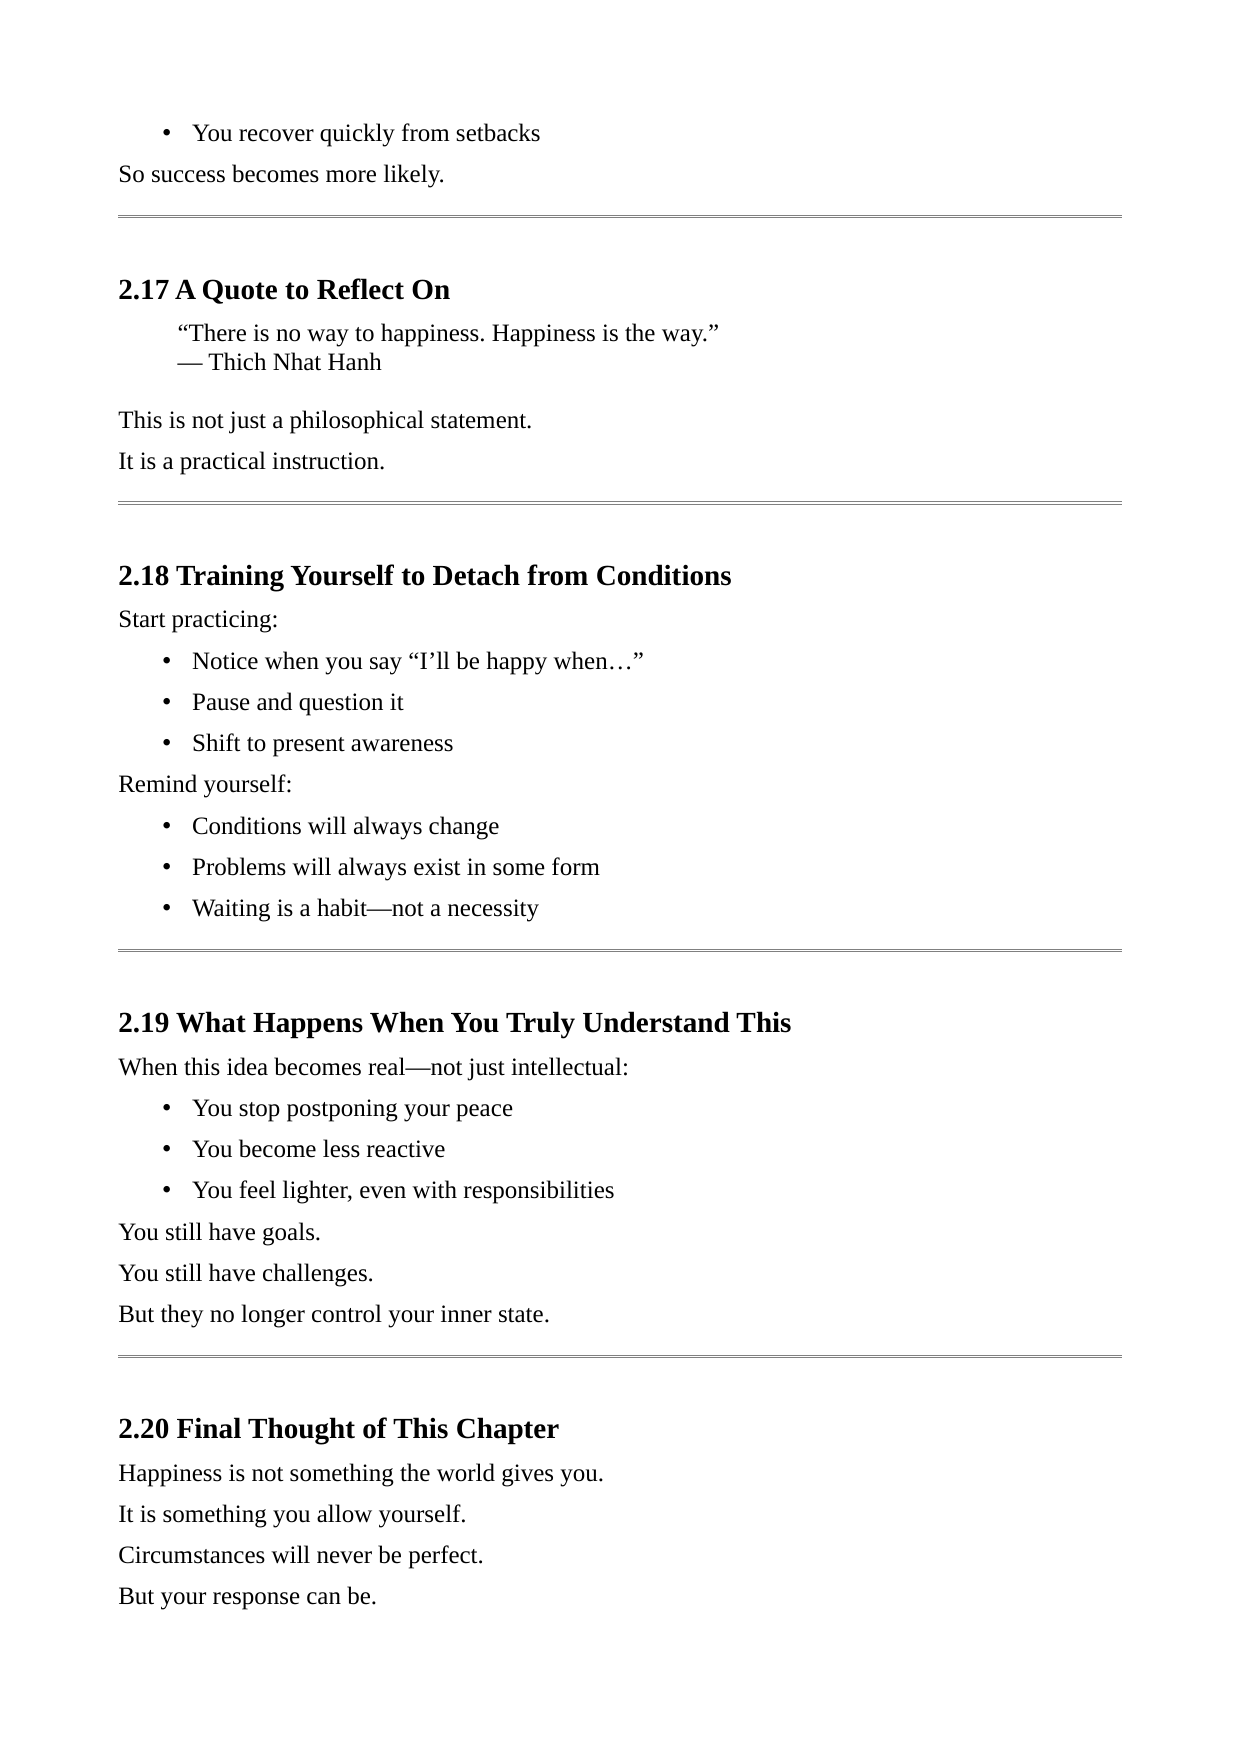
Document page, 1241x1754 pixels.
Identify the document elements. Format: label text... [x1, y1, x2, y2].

list Problems will always exist in some form [162, 852, 1122, 881]
text When this idea becomes real—not just intellectual: [118, 1052, 1122, 1080]
text It is a practical instruction. [118, 446, 1122, 475]
list Notice when you say “I’ll be happy when…” [162, 646, 1122, 674]
text Happiness is not something the world gives you. [118, 1458, 1122, 1486]
text It is something you allow yourself. [118, 1499, 1122, 1528]
text Start practicing: [118, 604, 1122, 633]
list You become less reactive [162, 1134, 1122, 1163]
subtitle 2.19 What Happens When You Truly Understand This [118, 1006, 1122, 1039]
list You feel lighter, even with responsibilities [162, 1175, 1122, 1204]
subtitle 2.18 Training Yourself to Detach from Conditions [118, 558, 1122, 592]
text You still have goals. [118, 1217, 1122, 1245]
list Conditions will always change [162, 811, 1122, 839]
text “There is no way to happiness. Happiness is the way.” — Thich Nhat Hanh [177, 318, 1063, 375]
subtitle 2.17 A Quote to Reflect On [118, 272, 1122, 305]
text But your response can be. [118, 1581, 1122, 1610]
list Waiting is a habit—not a necessity [162, 893, 1122, 922]
text So success becomes more likely. [118, 159, 1122, 188]
list Pause and question it [162, 687, 1122, 716]
list You recover quickly from setbacks [162, 118, 1122, 147]
list Shift to present awareness [162, 728, 1122, 757]
text This is not just a philosophical statement. [118, 405, 1122, 433]
list You stop postponing your peace [162, 1093, 1122, 1122]
text Remind yourself: [118, 769, 1122, 798]
subtitle 2.20 Final Thought of This Chapter [118, 1412, 1122, 1445]
text Circumstances will never be perfect. [118, 1540, 1122, 1569]
text But they no longer control your inner state. [118, 1299, 1122, 1328]
text You still have challenges. [118, 1258, 1122, 1287]
